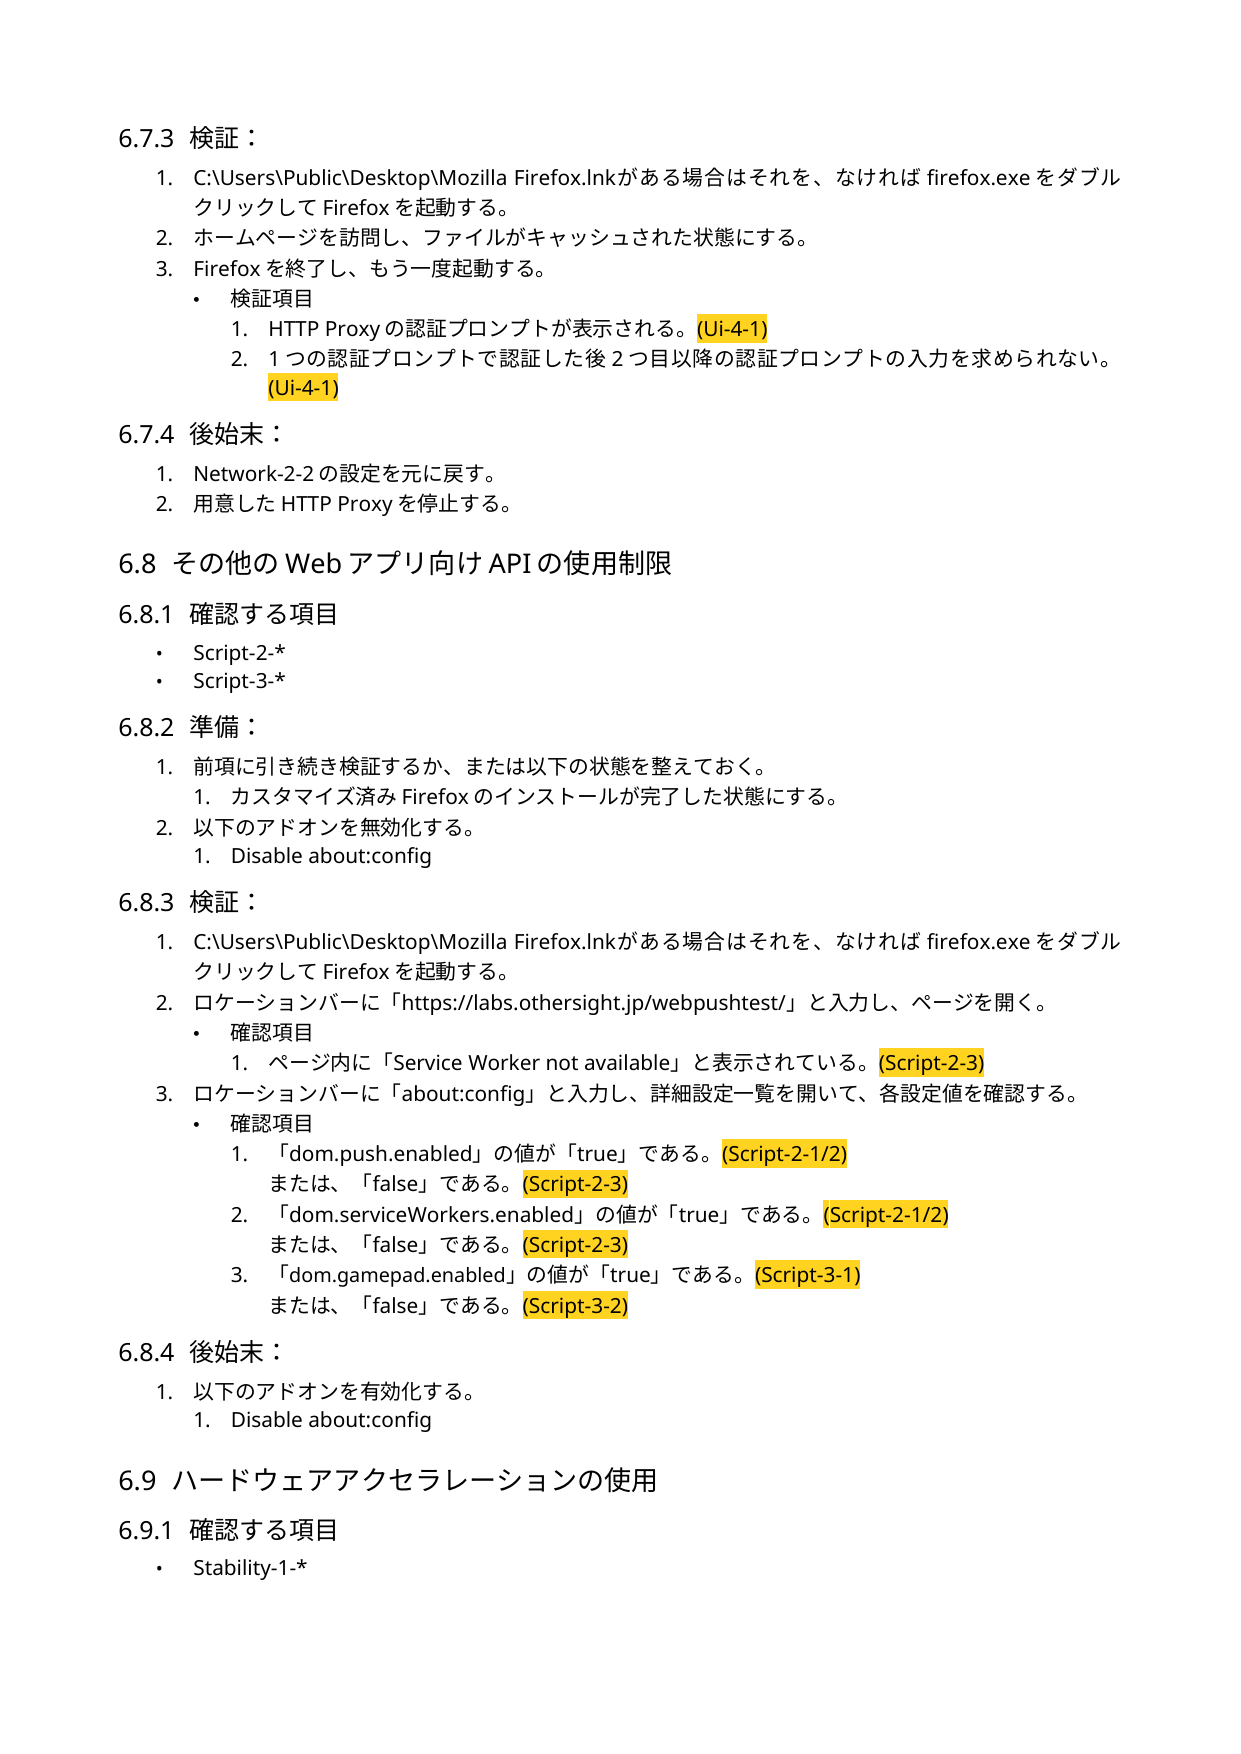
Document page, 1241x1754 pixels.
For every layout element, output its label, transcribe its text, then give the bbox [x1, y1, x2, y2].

list Disable about:config [193, 1405, 1122, 1434]
list 「dom.gamepad.enabled」の値が「true」である。(Script-3-1) または、「false」である。(Script-3-2) [231, 1258, 1122, 1319]
list 検証項目 [193, 282, 1122, 312]
list ページ内に「Service Worker not available」と表示されている。(Script-2-3) [231, 1046, 1122, 1077]
list 確認項目 [193, 1016, 1122, 1046]
list Script-2-* [156, 638, 1122, 666]
subtitle その他のWebアプリ向けAPIの使用制限 [118, 542, 1122, 582]
subtitle 確認する項目 [118, 1511, 1122, 1547]
list ロケーションバーに「https://labs.othersight.jp/webpushtest/」と入力し、ページを開く。 [156, 986, 1122, 1016]
subtitle 後始末： [118, 414, 1122, 451]
list HTTP Proxyの認証プロンプトが表示される。(Ui-4-1) [231, 312, 1122, 343]
subtitle 確認する項目 [118, 595, 1122, 631]
list 以下のアドオンを有効化する。 [156, 1375, 1122, 1405]
list C:\Users\Public\Desktop\Mozilla Firefox.lnkがある場合はそれを、なければfirefox.exeをダブルクリックしてFirefoxを起動する。 [156, 161, 1122, 221]
list Script-3-* [156, 666, 1122, 694]
list 前項に引き続き検証するか、または以下の状態を整えておく。 [156, 750, 1122, 781]
subtitle 準備： [118, 707, 1122, 744]
subtitle 検証： [118, 118, 1122, 154]
list 用意したHTTP Proxyを停止する。 [156, 487, 1122, 518]
list Network-2-2の設定を元に戻す。 [156, 457, 1122, 487]
list 「dom.serviceWorkers.enabled」の値が「true」である。(Script-2-1/2) または、「false」である。(Script-2-3) [231, 1198, 1122, 1258]
subtitle ハードウェアアクセラレーションの使用 [118, 1458, 1122, 1498]
list 以下のアドオンを無効化する。 [156, 811, 1122, 841]
list Stability-1-* [156, 1553, 1122, 1582]
list C:\Users\Public\Desktop\Mozilla Firefox.lnkがある場合はそれを、なければfirefox.exeをダブルクリックしてFirefoxを起動する。 [156, 925, 1122, 986]
list ロケーションバーに「about:config」と入力し、詳細設定一覧を開いて、各設定値を確認する。 [156, 1077, 1122, 1107]
list カスタマイズ済みFirefoxのインストールが完了した状態にする。 [193, 781, 1122, 811]
subtitle 後始末： [118, 1332, 1122, 1368]
list ホームページを訪問し、ファイルがキャッシュされた状態にする。 [156, 221, 1122, 252]
list 確認項目 [193, 1107, 1122, 1137]
subtitle 検証： [118, 883, 1122, 919]
list 「dom.push.enabled」の値が「true」である。(Script-2-1/2) または、「false」である。(Script-2-3) [231, 1137, 1122, 1198]
list Firefoxを終了し、もう一度起動する。 [156, 252, 1122, 282]
list 1つの認証プロンプトで認証した後2つ目以降の認証プロンプトの入力を求められない。(Ui-4-1) [231, 343, 1122, 401]
list Disable about:config [193, 841, 1122, 869]
